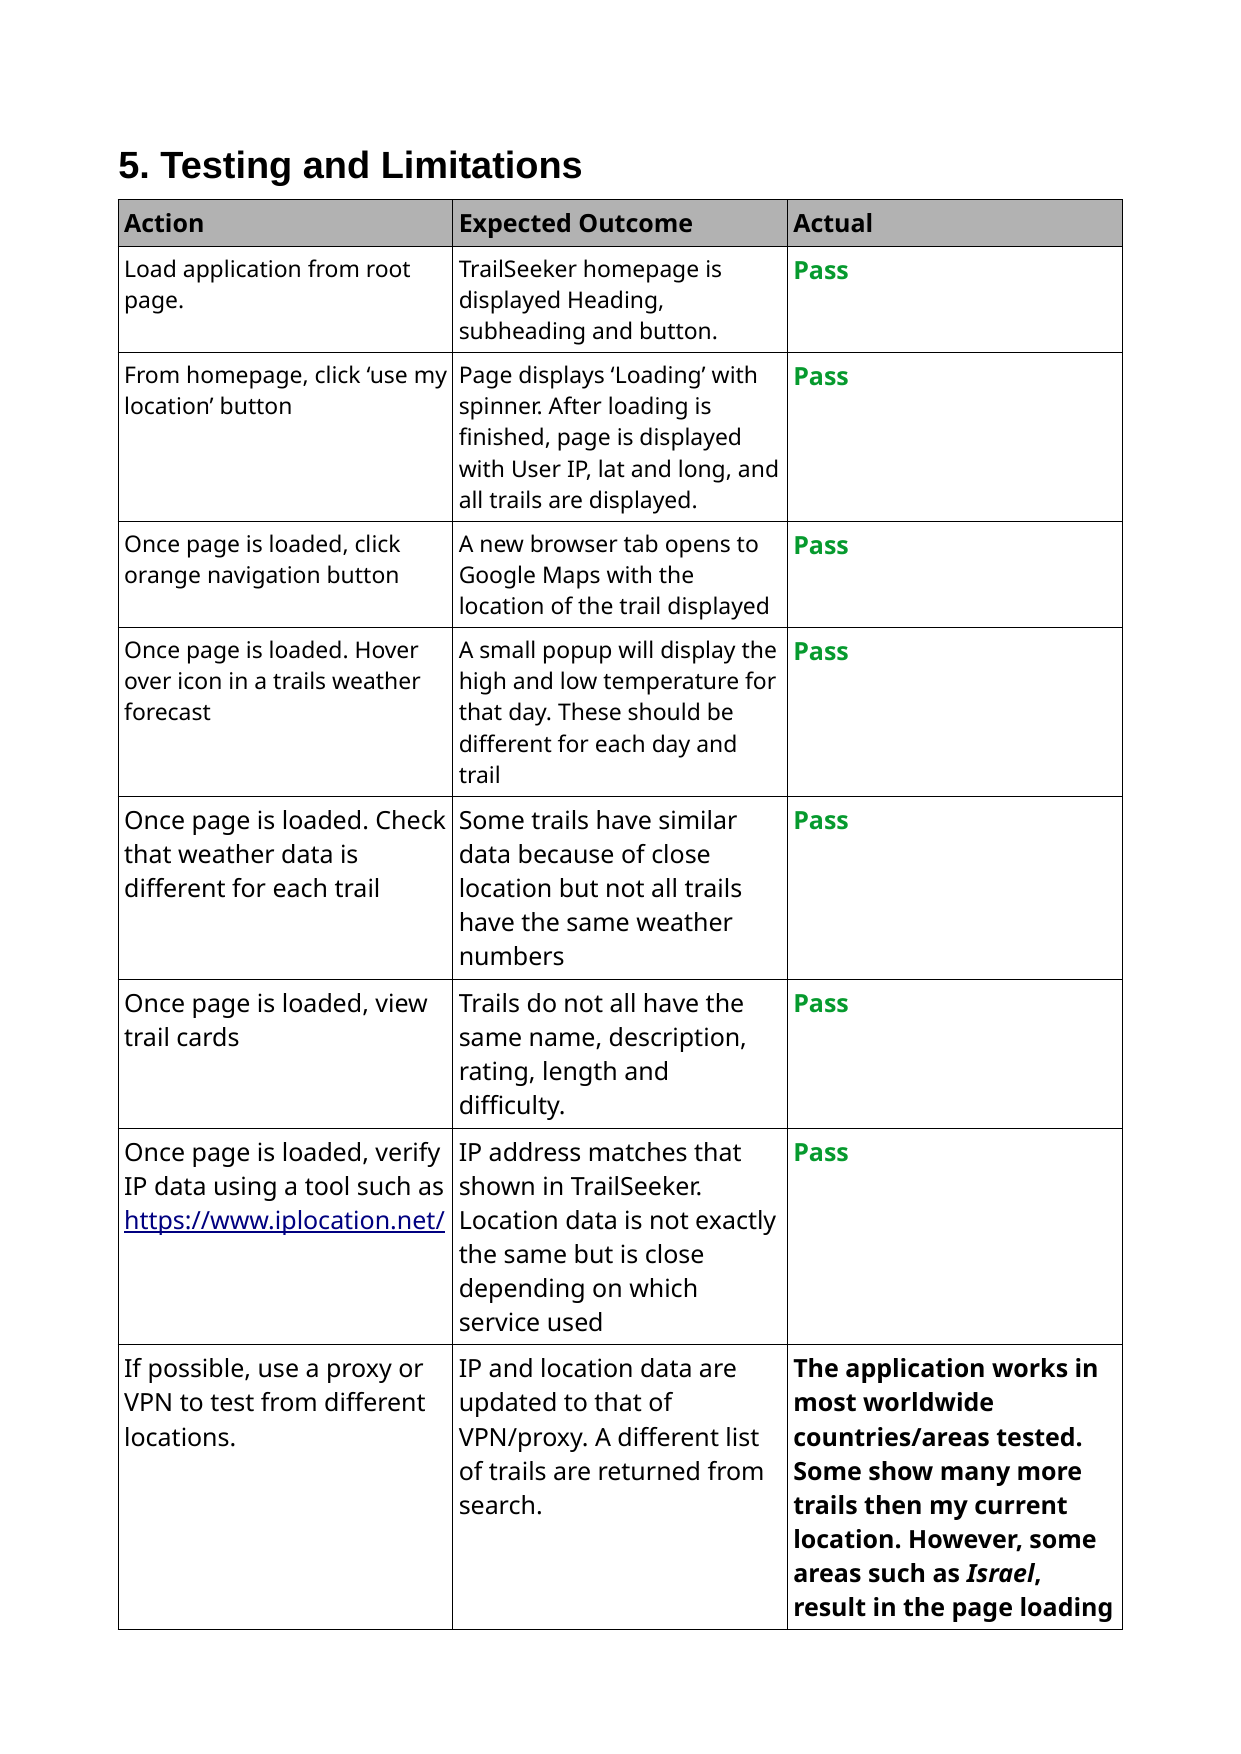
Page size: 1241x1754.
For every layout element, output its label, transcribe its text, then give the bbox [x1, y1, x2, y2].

table_header Action [119, 200, 452, 246]
table_header Expected Outcome [453, 200, 787, 246]
table_cell If possible, use a proxy or VPN to test from different locations. [119, 1345, 452, 1629]
table_header Actual [788, 200, 1122, 246]
table_cell The application works in most worldwide countries/areas tested. Some show many more trails then my current location. However, some areas such as Israel, result in the page loading [788, 1345, 1122, 1629]
table_cell Pass [788, 353, 1122, 521]
table_cell Pass [788, 1129, 1122, 1344]
subtitle 5. Testing and Limitations [118, 143, 1122, 187]
table_cell Pass [788, 628, 1122, 796]
table_cell From homepage, click ‘use my location’ button [119, 353, 452, 521]
table_cell Pass [788, 247, 1122, 352]
table_cell IP and location data are updated to that of VPN/proxy. A different list of trails are returned from search. [453, 1345, 787, 1629]
table_cell Some trails have similar data because of close location but not all trails have the same weather numbers [453, 797, 787, 979]
table_cell Once page is loaded, view trail cards [119, 980, 452, 1127]
table_cell Once page is loaded. Hover over icon in a trails weather forecast [119, 628, 452, 796]
table_cell Pass [788, 980, 1122, 1127]
table_cell A small popup will display the high and low temperature for that day. These should be different for each day and trail [453, 628, 787, 796]
table_cell Page displays ‘Loading’ with spinner. After loading is finished, page is displayed with User IP, lat and long, and all trails are displayed. [453, 353, 787, 521]
table_cell IP address matches that shown in TrailSeeker. Location data is not exactly the same but is close depending on which service used [453, 1129, 787, 1344]
table_cell Pass [788, 522, 1122, 627]
table_cell Trails do not all have the same name, description, rating, length and difficulty. [453, 980, 787, 1127]
table_cell Once page is loaded, verify IP data using a tool such as https://www.iplocation.net/ [119, 1129, 452, 1344]
table_cell Once page is loaded, click orange navigation button [119, 522, 452, 627]
table_cell TrailSeeker homepage is displayed Heading, subheading and button. [453, 247, 787, 352]
table_cell Load application from root page. [119, 247, 452, 352]
table_cell Pass [788, 797, 1122, 979]
table_cell A new browser tab opens to Google Maps with the location of the trail displayed [453, 522, 787, 627]
table_cell Once page is loaded. Check that weather data is different for each trail [119, 797, 452, 979]
